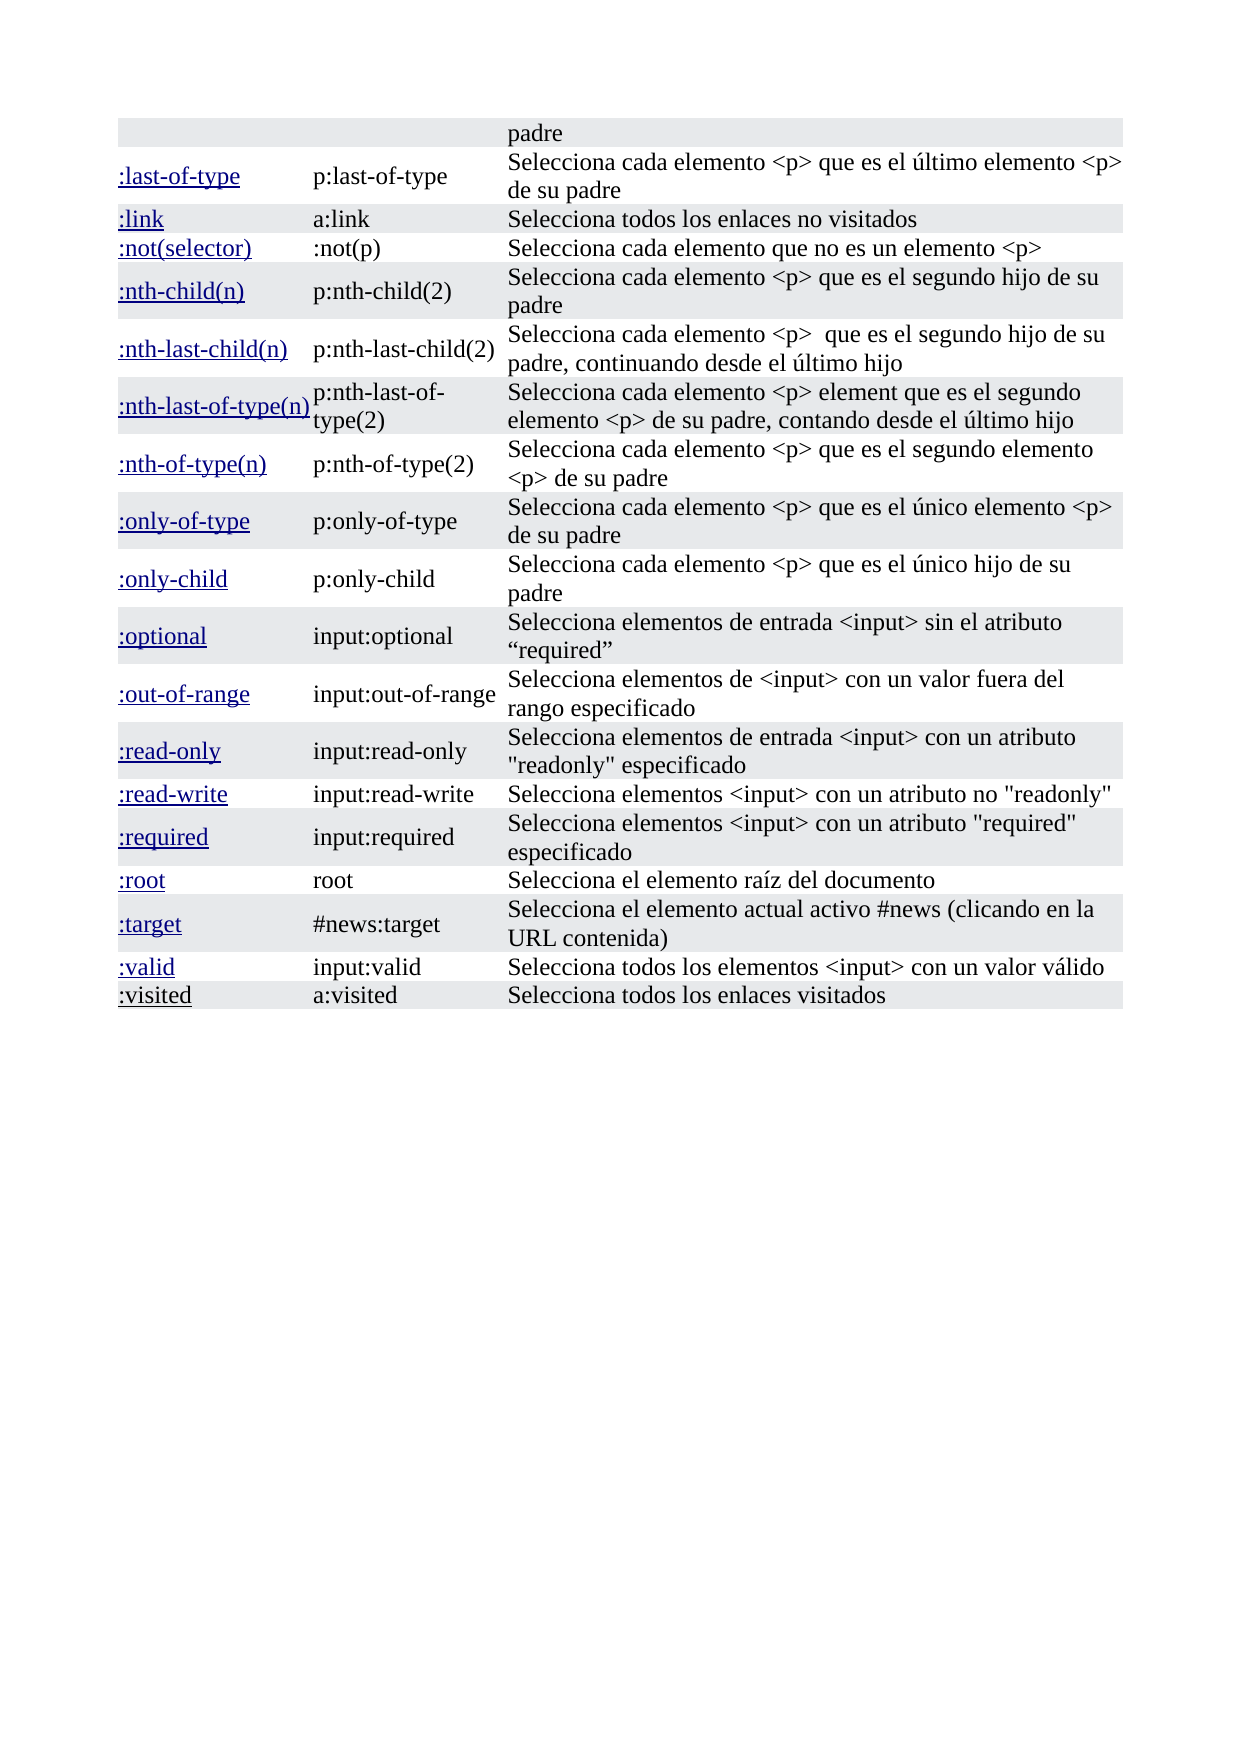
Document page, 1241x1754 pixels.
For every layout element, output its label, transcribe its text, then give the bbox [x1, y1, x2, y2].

table_cell Selecciona elementos <input> con un atributo "required" especificado [507, 808, 1123, 866]
table_cell Selecciona elementos de <input> con un valor fuera del rango especificado [507, 664, 1123, 722]
table_cell input:optional [313, 607, 507, 664]
table_cell :nth-child(n) [118, 262, 313, 319]
table_cell Selecciona todos los elementos <input> con un valor válido [507, 952, 1123, 981]
table_cell :nth-of-type(n) [118, 434, 313, 492]
table_cell input:read-only [313, 722, 507, 779]
table_cell root [313, 866, 507, 894]
table_cell :link [118, 204, 313, 233]
table_cell :optional [118, 607, 313, 664]
table_cell [313, 118, 507, 147]
table_cell p:nth-child(2) [313, 262, 507, 319]
table_cell Selecciona cada elemento <p> que es el segundo hijo de su padre, continuando desde el último hijo [507, 319, 1123, 377]
table_cell :target [118, 894, 313, 952]
table_cell input:required [313, 808, 507, 866]
table_cell :only-of-type [118, 492, 313, 549]
table_cell Selecciona cada elemento <p> que es el segundo hijo de su padre [507, 262, 1123, 319]
table_cell Selecciona cada elemento <p> que es el segundo elemento <p> de su padre [507, 434, 1123, 492]
table_cell Selecciona elementos de entrada <input> con un atributo "readonly" especificado [507, 722, 1123, 779]
table_cell p:nth-last-child(2) [313, 319, 507, 377]
table_cell :required [118, 808, 313, 866]
table_cell #news:target [313, 894, 507, 952]
table_cell :valid [118, 952, 313, 981]
table_cell :read-write [118, 779, 313, 808]
table_cell a:visited [313, 981, 507, 1009]
table_cell Selecciona todos los enlaces visitados [507, 981, 1123, 1009]
table_cell p:nth-last-of-type(2) [313, 377, 507, 434]
table_cell :nth-last-child(n) [118, 319, 313, 377]
table_cell [118, 118, 313, 147]
table_cell Selecciona elementos <input> con un atributo no "readonly" [507, 779, 1123, 808]
table_cell :visited [118, 981, 313, 1009]
table_cell :read-only [118, 722, 313, 779]
table_cell Selecciona cada elemento <p> que es el único hijo de su padre [507, 549, 1123, 607]
table_cell :not(p) [313, 233, 507, 262]
table_cell Selecciona cada elemento <p> element que es el segundo elemento <p> de su padre, contando desde el último hijo [507, 377, 1123, 434]
table_cell Selecciona el elemento actual activo #news (clicando en la URL contenida) [507, 894, 1123, 952]
table_cell Selecciona todos los enlaces no visitados [507, 204, 1123, 233]
table_cell :not(selector) [118, 233, 313, 262]
table_cell :only-child [118, 549, 313, 607]
table_cell Selecciona cada elemento <p> que es el único elemento <p> de su padre [507, 492, 1123, 549]
table_cell :last-of-type [118, 147, 313, 204]
table_cell input:read-write [313, 779, 507, 808]
table_cell :root [118, 866, 313, 894]
table_cell p:last-of-type [313, 147, 507, 204]
table_cell Selecciona el elemento raíz del documento [507, 866, 1123, 894]
table_cell input:out-of-range [313, 664, 507, 722]
table_cell Selecciona elementos de entrada <input> sin el atributo “required” [507, 607, 1123, 664]
table_cell p:nth-of-type(2) [313, 434, 507, 492]
table_cell input:valid [313, 952, 507, 981]
table_cell p:only-of-type [313, 492, 507, 549]
table_cell padre [507, 118, 1123, 147]
table_cell :out-of-range [118, 664, 313, 722]
table_cell :nth-last-of-type(n) [118, 377, 313, 434]
table_cell Selecciona cada elemento que no es un elemento <p> [507, 233, 1123, 262]
table_cell p:only-child [313, 549, 507, 607]
table_cell Selecciona cada elemento <p> que es el último elemento <p> de su padre [507, 147, 1123, 204]
table_cell a:link [313, 204, 507, 233]
